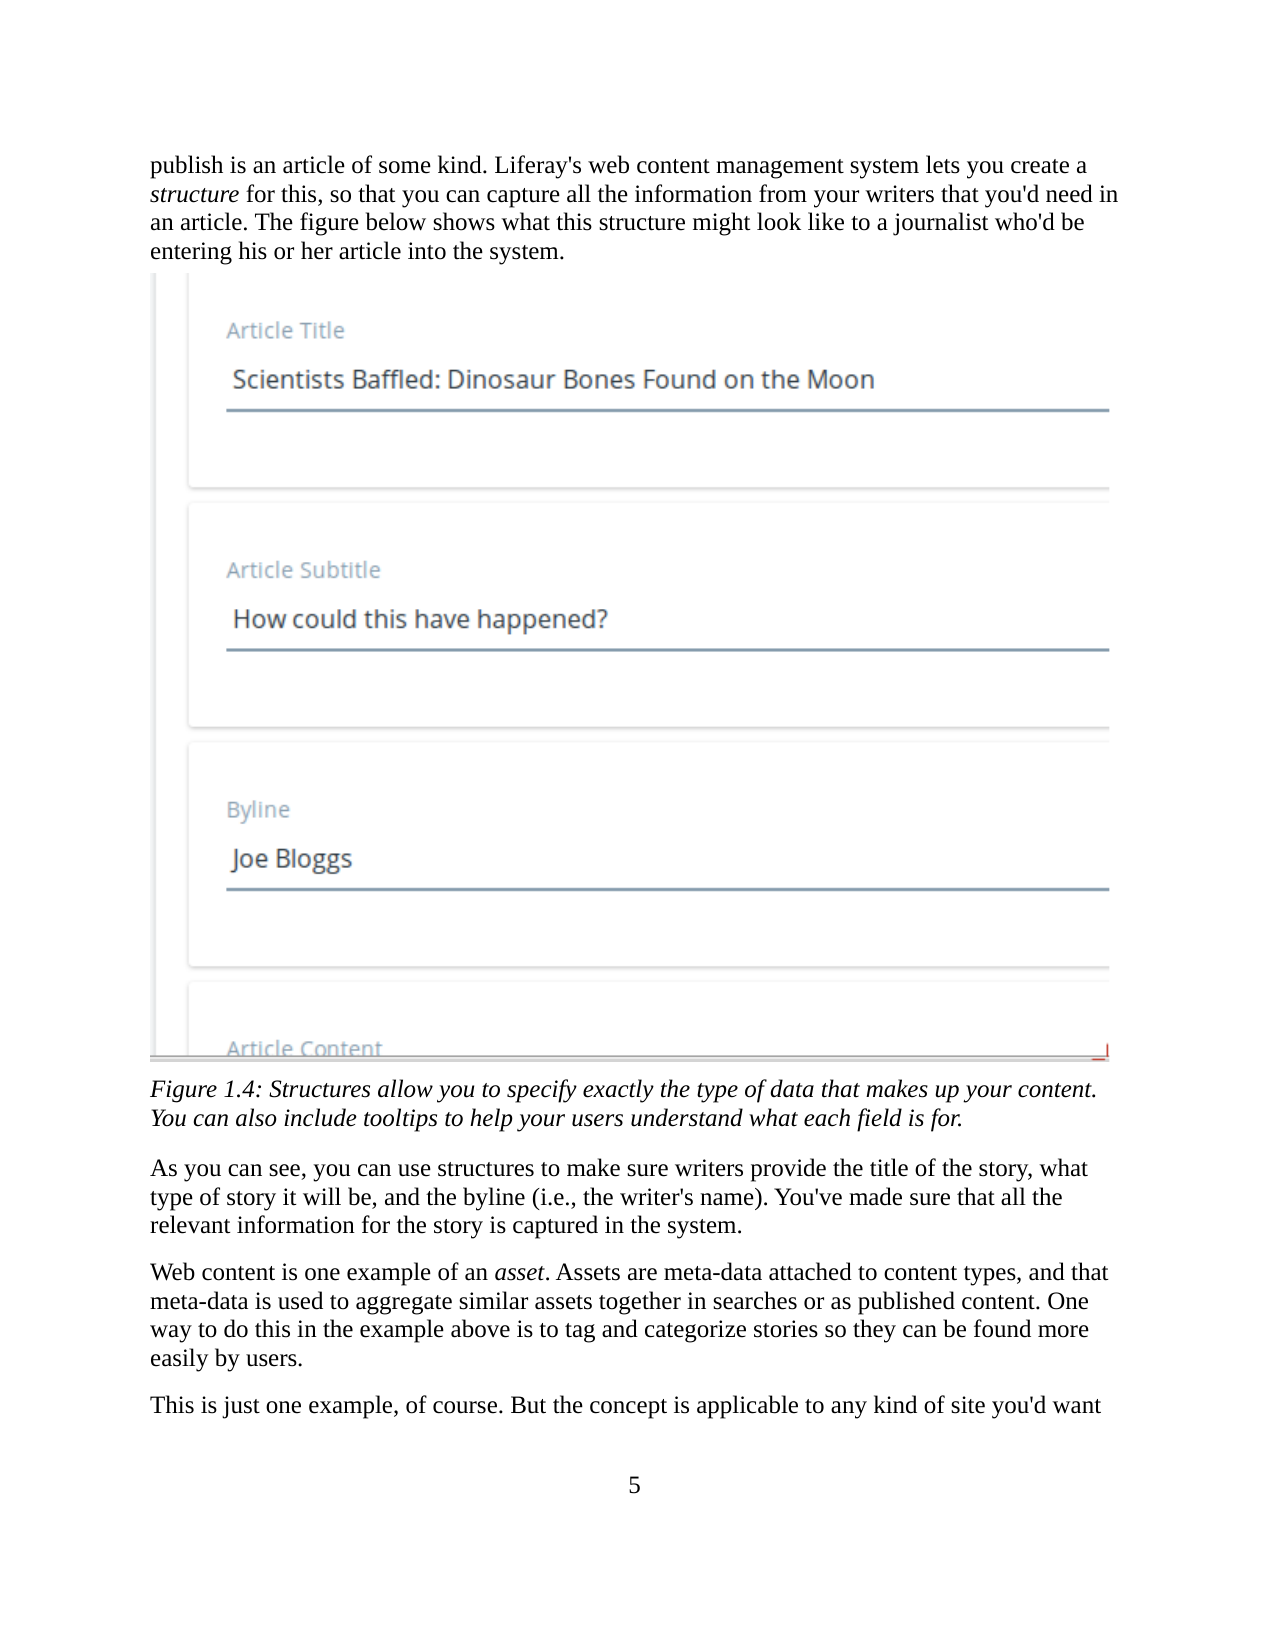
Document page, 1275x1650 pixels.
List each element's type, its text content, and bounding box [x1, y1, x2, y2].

text As you can see, you can use structures to make sure writers provide the title of the story, what type of story it will be, and the byline (i.e., the writer's name). You've made sure that all the relevant information for the story is captured in the system. [150, 1153, 1125, 1239]
text Web content is one example of an asset. Assets are meta-data attached to content types, and that meta-data is used to aggregate similar assets together in searches or as published content. One way to do this in the example above is to tag and categorize stories so they can be found more easily by users. [150, 1257, 1125, 1372]
text Figure 1.4: Structures allow you to specify exactly the type of data that makes up your content. You can also include tooltips to help your users understand what each field is for. [150, 1074, 1125, 1131]
text This is just one example, of course. But the concept is applicable to any kind of site you'd want [150, 1390, 1125, 1419]
picture [150, 273, 1110, 1062]
text publish is an article of some kind. Liferay's web content management system lets you create a structure for this, so that you can capture all the information from your writers that you'd need in an article. The figure below shows what this structure might look like to a journalist who'd be entering his or her article into the system. [150, 150, 1125, 265]
